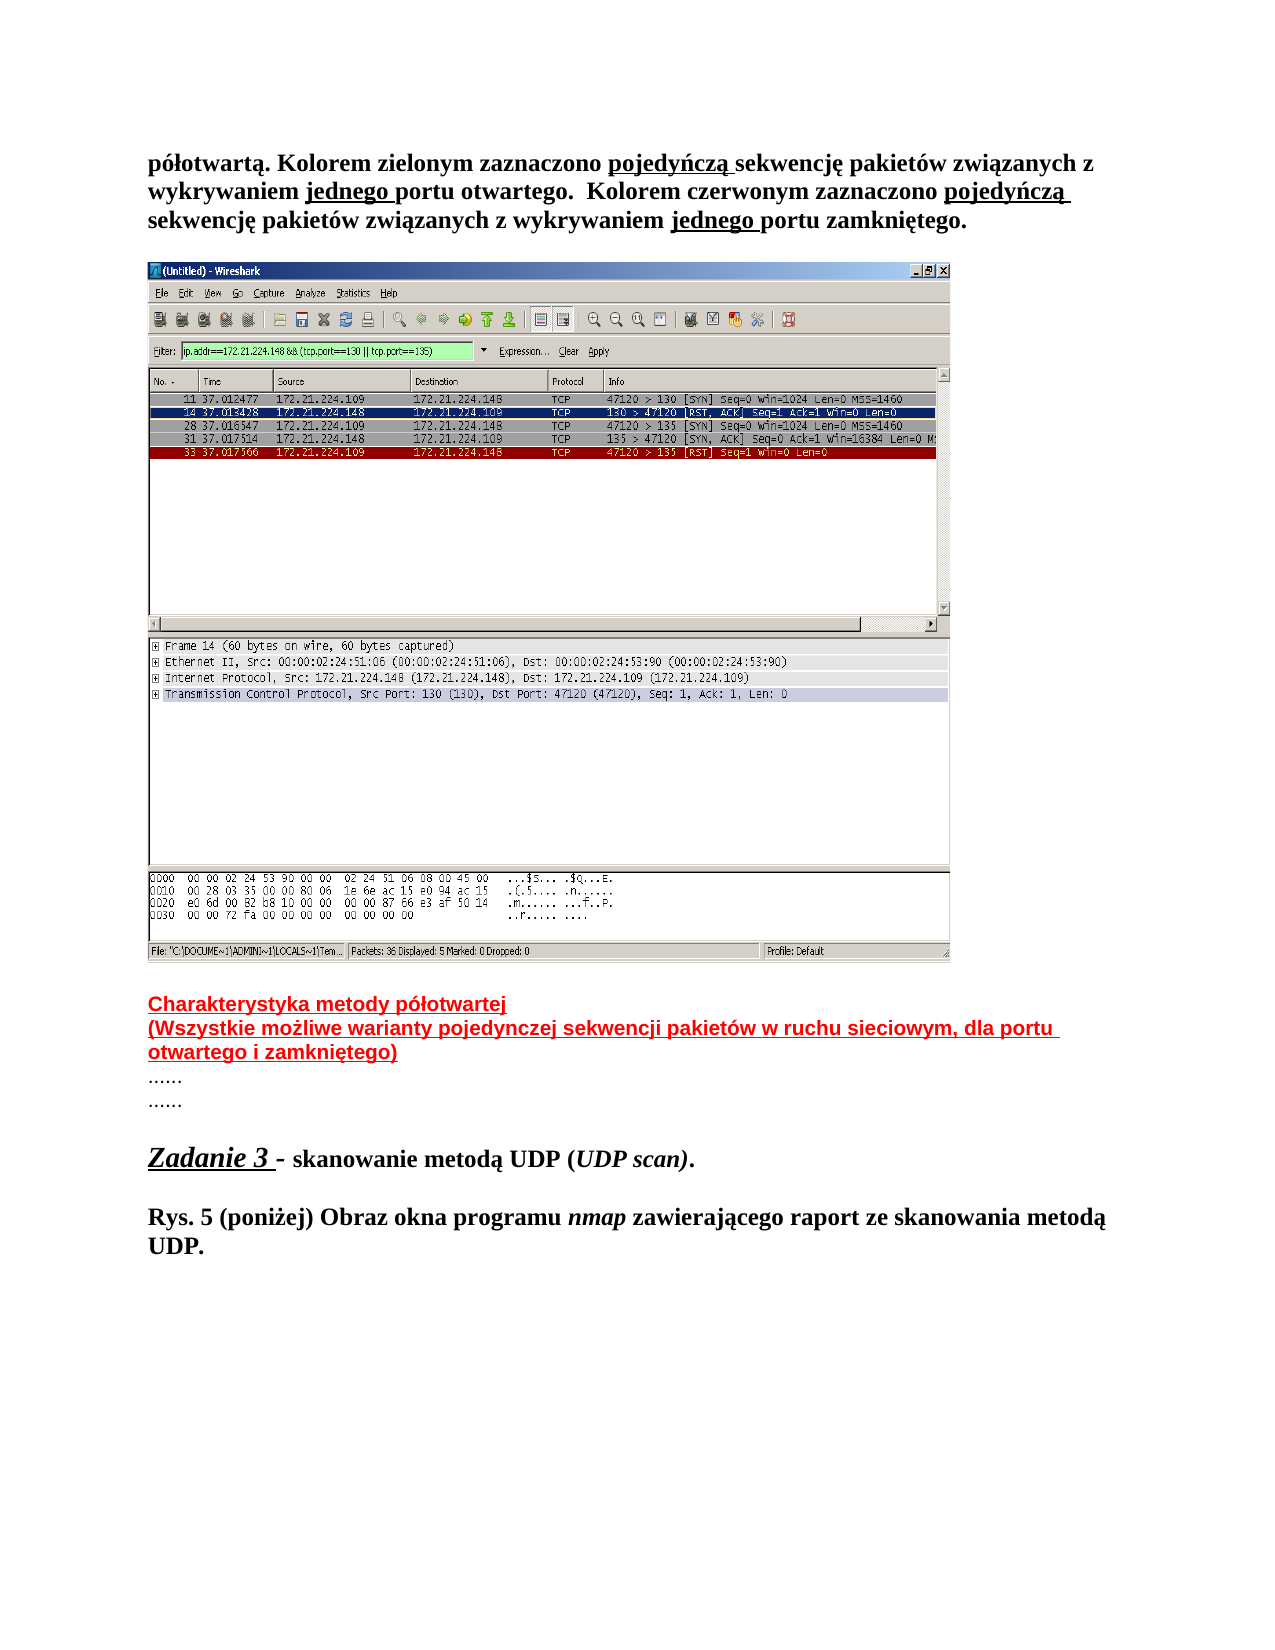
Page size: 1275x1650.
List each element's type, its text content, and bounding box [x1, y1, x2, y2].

text Rys. 5 (poniżej) Obraz okna programu nmap zawierającego raport ze skanowania metodą UDP. [148, 1202, 1127, 1260]
text ...... [148, 1063, 1127, 1087]
text półotwartą. Kolorem zielonym zaznaczono pojedyńczą sekwencję pakietów związanych z wykrywaniem jednego portu otwartego. Kolorem czerwonym zaznaczono pojedyńczą sekwencję pakietów związanych z wykrywaniem jednego portu zamkniętego. [148, 148, 1127, 234]
picture [147, 262, 951, 963]
text ...... [148, 1087, 1127, 1111]
text (Wszystkie możliwe warianty pojedynczej sekwencji pakietów w ruchu sieciowym, dla portu otwartego i zamkniętego) [148, 1016, 1127, 1063]
text Charakterystyka metody półotwartej [148, 992, 1127, 1016]
text Zadanie 3 - skanowanie metodą UDP (UDP scan). [148, 1140, 1127, 1174]
